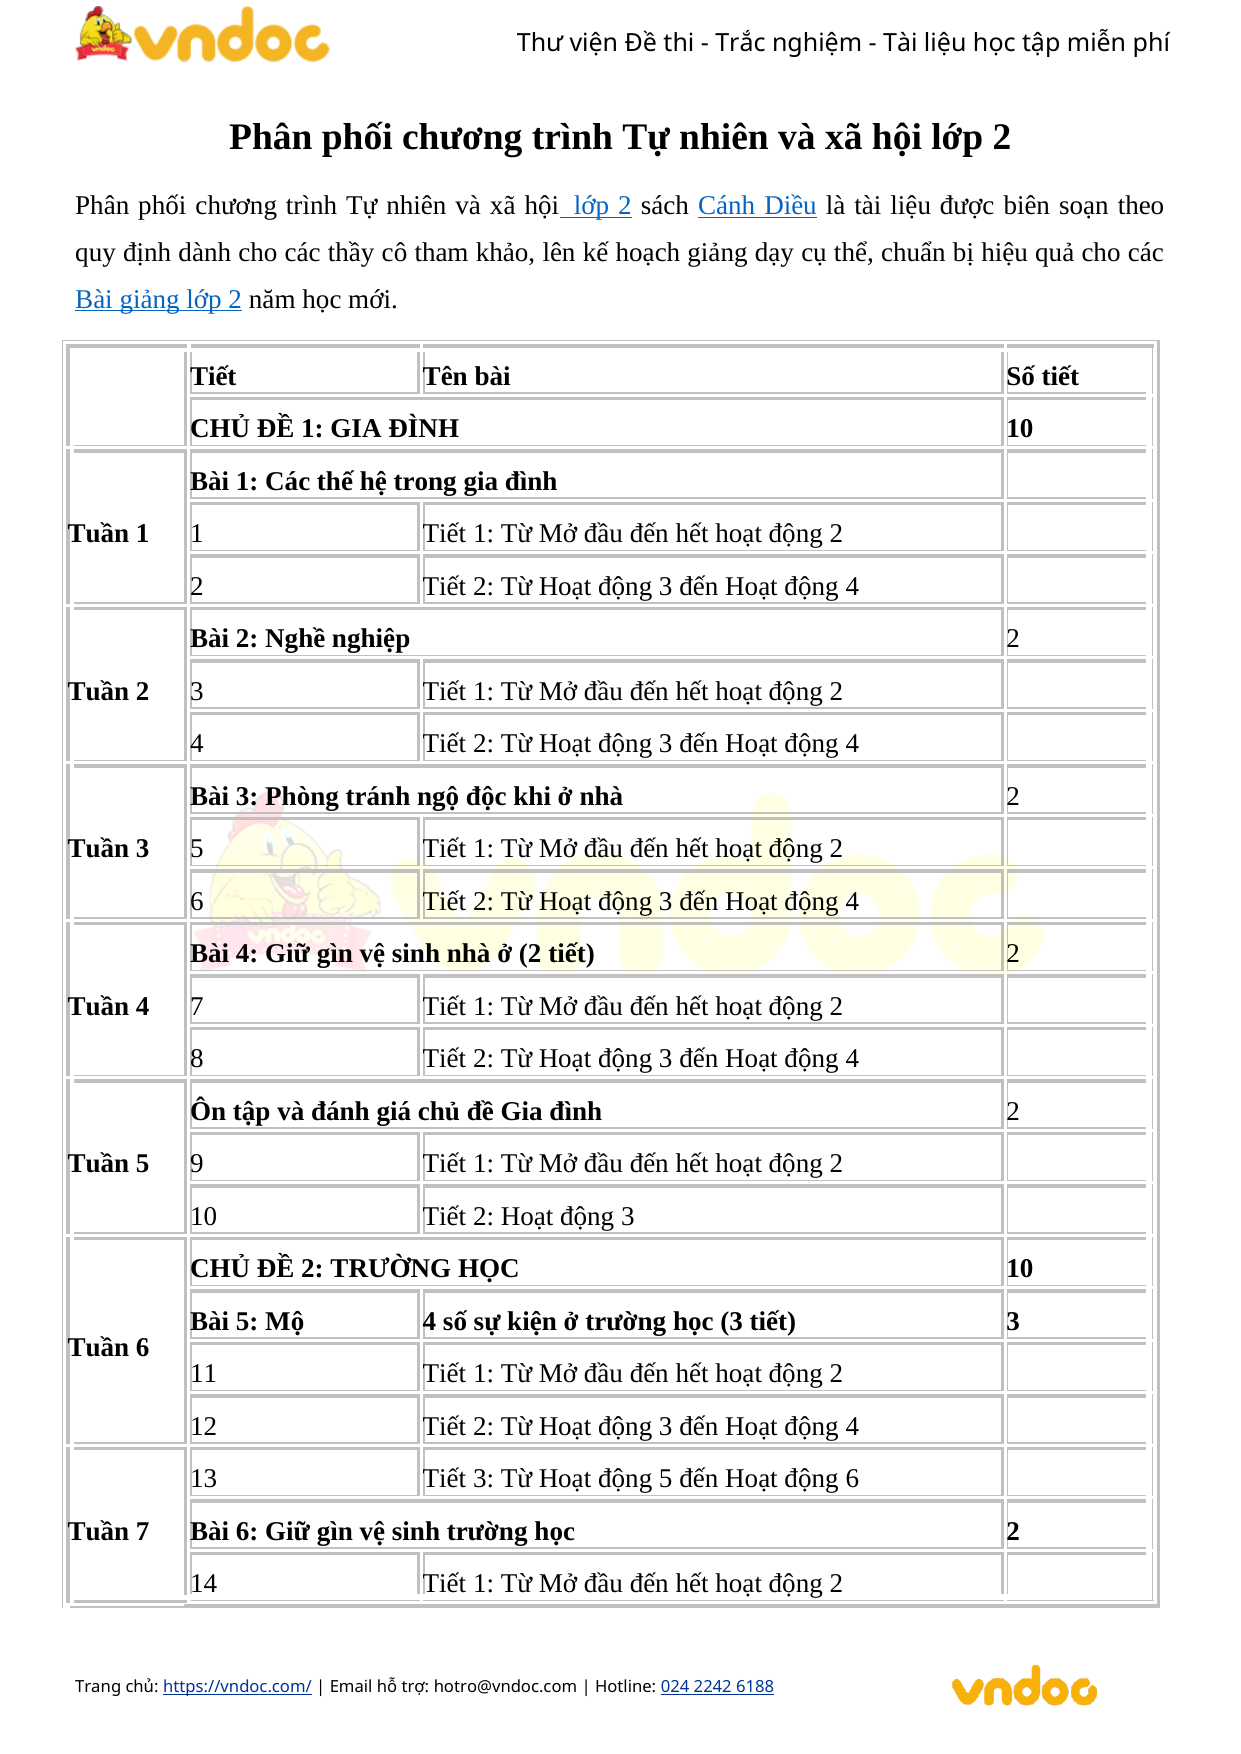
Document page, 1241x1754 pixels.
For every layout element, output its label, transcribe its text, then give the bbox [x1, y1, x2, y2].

table_cell 1 [188, 497, 421, 550]
table_cell 10 [188, 1180, 421, 1232]
table_cell [1004, 1337, 1156, 1390]
table_cell 4 [188, 707, 421, 760]
table_header Tên bài [421, 341, 1004, 392]
table_cell [1004, 1180, 1156, 1232]
table_cell Bài 1: Các thế hệ trong gia đình [188, 445, 1004, 497]
text Phân phối chương trình Tự nhiên và xã hội lớp 2 sách Cánh Diều là tài liệu được biên soạn theo quy định dành cho các thầy cô tham khảo, lên kế hoạch giảng dạy cụ thể, chuẩn bị hiệu quả cho các Bài giảng lớp 2 năm học mới. [75, 189, 1165, 314]
table_cell Tuần 5 [66, 1075, 188, 1232]
table_cell 3 [188, 655, 421, 707]
table_cell 10 [1004, 1232, 1156, 1285]
table_cell Bài 3: Phòng tránh ngộ độc khi ở nhà [192, 768, 1001, 778]
table_cell Tiết 1: Từ Mở đầu đến hết hoạt động 2 [421, 499, 1004, 550]
table_cell Tuần 6 [66, 1232, 188, 1442]
table_cell 2 [1004, 602, 1156, 655]
table_cell [1004, 550, 1156, 602]
table_cell Bài 2: Nghề nghiệp [188, 602, 1004, 655]
table_cell Ôn tập và đánh giá chủ đề Gia đình [188, 1075, 1004, 1127]
table_cell Bài 5: Mộ [188, 1285, 421, 1337]
table_cell Tiết 3: Từ Hoạt động 5 đến Hoạt động 6 [421, 1442, 1004, 1495]
table_cell [1004, 1442, 1156, 1495]
table_cell Tuần 1 [66, 445, 188, 602]
table_cell [1004, 1390, 1156, 1442]
table_cell Tiết 1: Từ Mở đầu đến hết hoạt động 2 [425, 991, 1001, 1022]
table_cell 8 [188, 1022, 421, 1075]
table_cell Tiết 2: Từ Hoạt động 3 đến Hoạt động 4 [421, 707, 1004, 760]
table_cell [1004, 445, 1156, 497]
table_cell [1004, 707, 1156, 760]
table_cell 2 [1004, 1495, 1156, 1547]
table_cell [1008, 970, 1156, 1022]
table_cell [1004, 1547, 1156, 1600]
subtitle Phân phối chương trình Tự nhiên và xã hội lớp 2 [75, 114, 1165, 157]
table_cell 7 [192, 991, 417, 1022]
table_cell Tuần 4 [66, 917, 187, 1075]
table_cell 14 [188, 1547, 421, 1600]
table_cell Tiết 2: Từ Hoạt động 3 đến Hoạt động 4 [421, 550, 1004, 602]
table_cell 12 [188, 1390, 421, 1442]
table_cell Tiết 2: Từ Hoạt động 3 đến Hoạt động 4 [421, 1390, 1004, 1442]
picture [950, 1656, 1097, 1711]
table_cell [1004, 1127, 1156, 1180]
table_cell 13 [188, 1442, 421, 1495]
table_cell Bài 3: Phòng tránh ngộ độc khi ở nhà [188, 760, 1004, 778]
table_cell Tuần 2 [66, 602, 188, 760]
table_cell [1004, 655, 1156, 707]
picture [75, 6, 330, 62]
table_cell Tuần 3 [66, 760, 188, 917]
table_cell 3 [1004, 1285, 1156, 1337]
table_cell Tiết 1: Từ Mở đầu đến hết hoạt động 2 [421, 1549, 1004, 1600]
table_cell 4 số sự kiện ở trường học (3 tiết) [421, 1286, 1004, 1337]
table_cell Tiết 1: Từ Mở đầu đến hết hoạt động 2 [421, 1337, 1004, 1390]
table_cell [1004, 497, 1156, 550]
table_cell CHỦ ĐỀ 1: GIA ĐÌNH [188, 392, 1004, 445]
table_cell Bài 6: Giữ gìn vệ sinh trường học [188, 1495, 1004, 1547]
table_cell 9 [188, 1127, 421, 1180]
table_cell Tiết 2: Hoạt động 3 [421, 1180, 1004, 1232]
table_header Tiết [188, 341, 421, 392]
table_cell [1053, 812, 1156, 865]
table_cell [1004, 1022, 1156, 1075]
table_cell 10 [1004, 392, 1156, 445]
table_cell Tiết 2: Từ Hoạt động 3 đến Hoạt động 4 [421, 1022, 1004, 1075]
table_header Số tiết [1004, 341, 1156, 392]
table_cell Tiết 1: Từ Mở đầu đến hết hoạt động 2 [421, 656, 1004, 707]
table_cell 11 [188, 1337, 421, 1390]
table_cell Tiết 1: Từ Mở đầu đến hết hoạt động 2 [421, 1129, 1004, 1180]
table_header [66, 341, 188, 445]
table_cell 2 [1053, 917, 1156, 970]
table_cell 2 [188, 550, 421, 602]
table_cell CHỦ ĐỀ 2: TRƯỜNG HỌC [188, 1232, 1004, 1285]
table_cell [1053, 865, 1156, 917]
table_cell 2 [1004, 760, 1156, 812]
table_cell Tuần 7 [66, 1442, 188, 1600]
table_cell 2 [1004, 1075, 1156, 1127]
